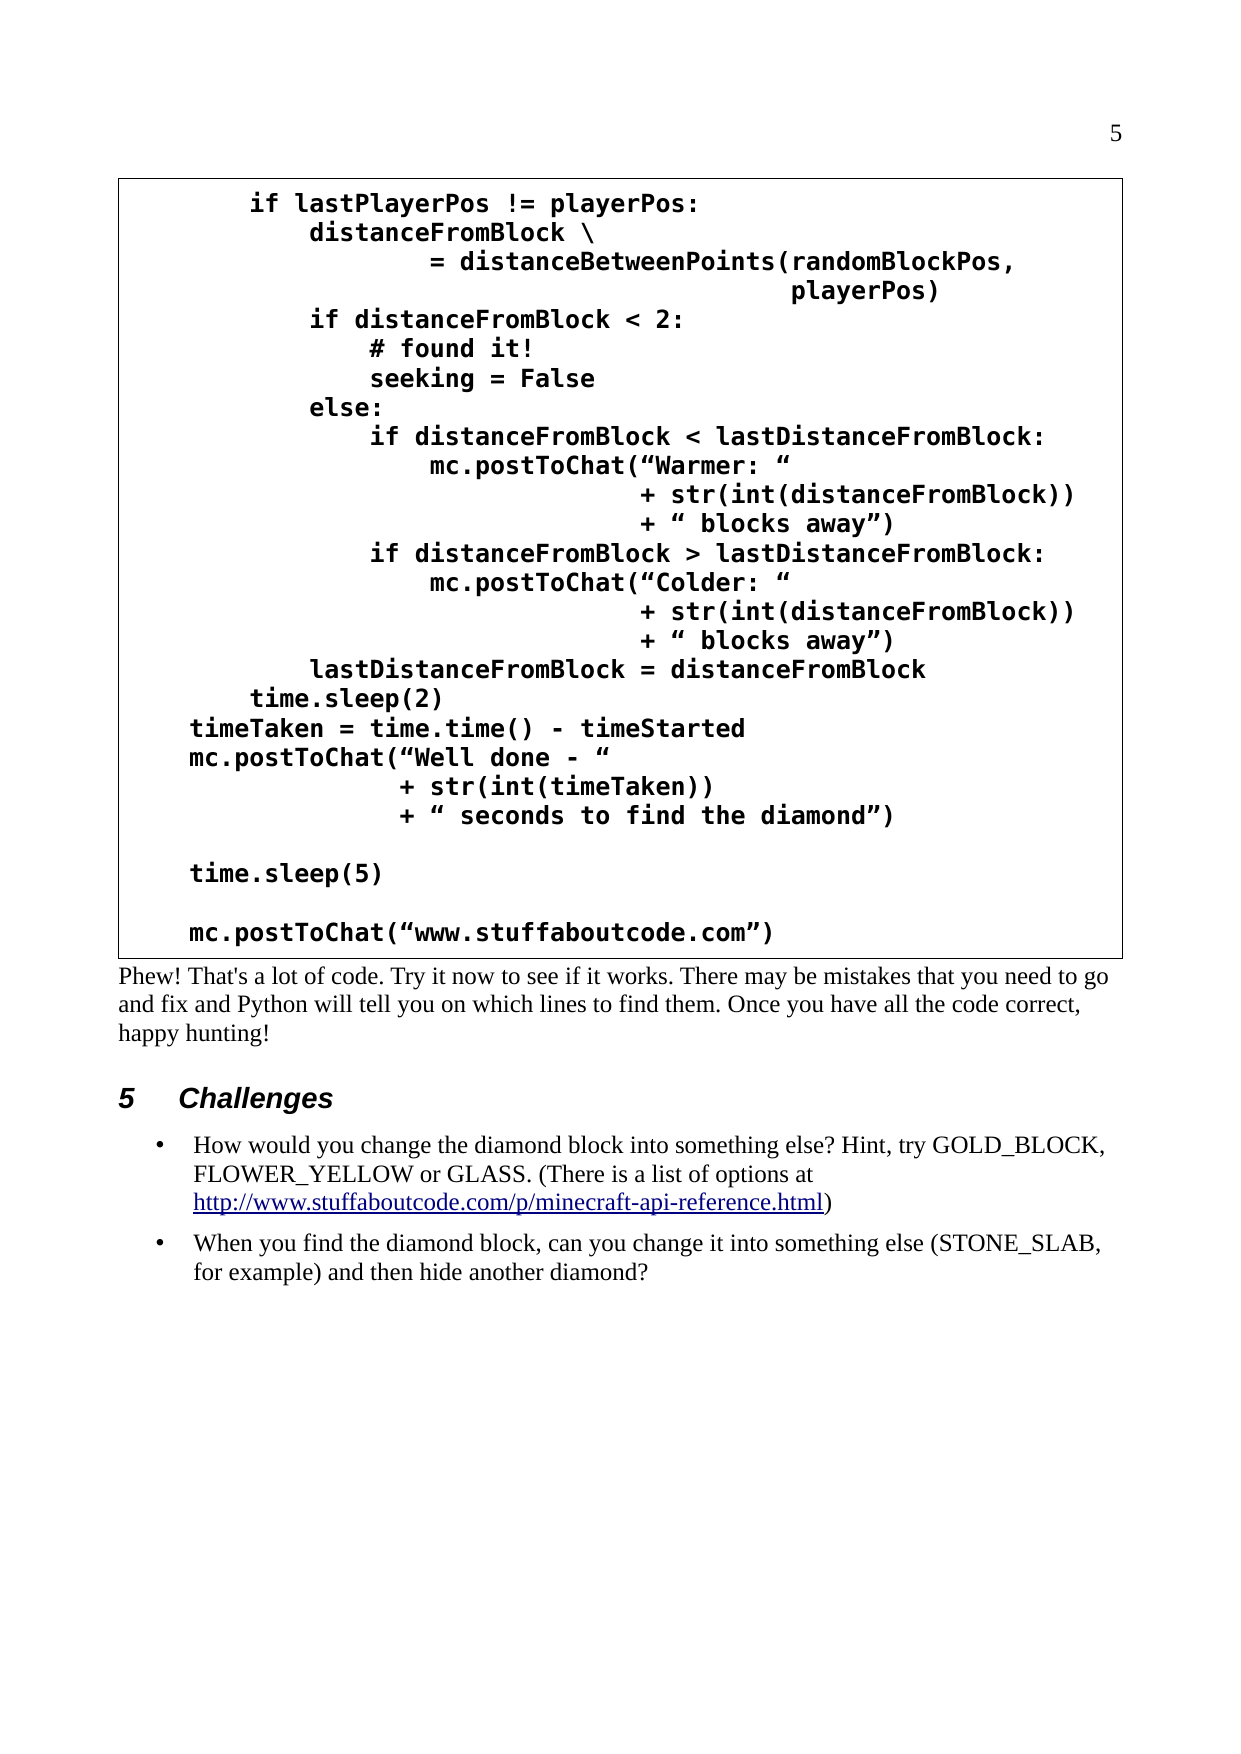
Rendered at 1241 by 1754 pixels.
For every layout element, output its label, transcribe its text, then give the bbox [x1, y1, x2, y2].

text mc.postToChat(“Warmer: “ [119, 441, 1122, 470]
text + str(int(distanceFromBlock)) [119, 586, 1122, 616]
text Phew! That's a lot of code. Try it now to see if it works. There may be mistakes that you need to go and fix and Python will tell you on which lines to find them. Once you have all the code correct, happy hunting! [118, 961, 1122, 1047]
text else: [119, 382, 1122, 411]
text + str(int(distanceFromBlock)) [119, 470, 1122, 499]
text if distanceFromBlock > lastDistanceFromBlock: [119, 528, 1122, 557]
text time.sleep(2) [119, 674, 1122, 703]
text mc.postToChat(“www.stuffaboutcode.com”) [119, 907, 1122, 958]
text if distanceFromBlock < 2: [119, 295, 1122, 324]
text + “ seconds to find the diamond”) [119, 791, 1122, 830]
text seeking = False [119, 353, 1122, 382]
subtitle Challenges [118, 1081, 1122, 1114]
text + “ blocks away”) [119, 499, 1122, 528]
text lastDistanceFromBlock = distanceFromBlock [119, 645, 1122, 674]
text = distanceBetweenPoints(randomBlockPos, [119, 236, 1122, 266]
text mc.postToChat(“Well done - “ [119, 732, 1122, 761]
text if lastPlayerPos != playerPos: [119, 179, 1122, 207]
text timeTaken = time.time() - timeStarted [119, 703, 1122, 732]
text + “ blocks away”) [119, 616, 1122, 645]
list When you find the diamond block, can you change it into something else (STONE_SLAB, for example) and then hide another diamond? [156, 1228, 1122, 1286]
text # found it! [119, 324, 1122, 353]
list How would you change the diamond block into something else? Hint, try GOLD_BLOCK, FLOWER_YELLOW or GLASS. (There is a list of options at http://www.stuffaboutcode.com/p/minecraft-api-reference.html) [156, 1130, 1122, 1216]
text if distanceFromBlock < lastDistanceFromBlock: [119, 411, 1122, 441]
text playerPos) [119, 266, 1122, 295]
text mc.postToChat(“Colder: “ [119, 557, 1122, 586]
text distanceFromBlock \ [119, 207, 1122, 236]
text + str(int(timeTaken)) [119, 761, 1122, 791]
text time.sleep(5) [119, 849, 1122, 889]
